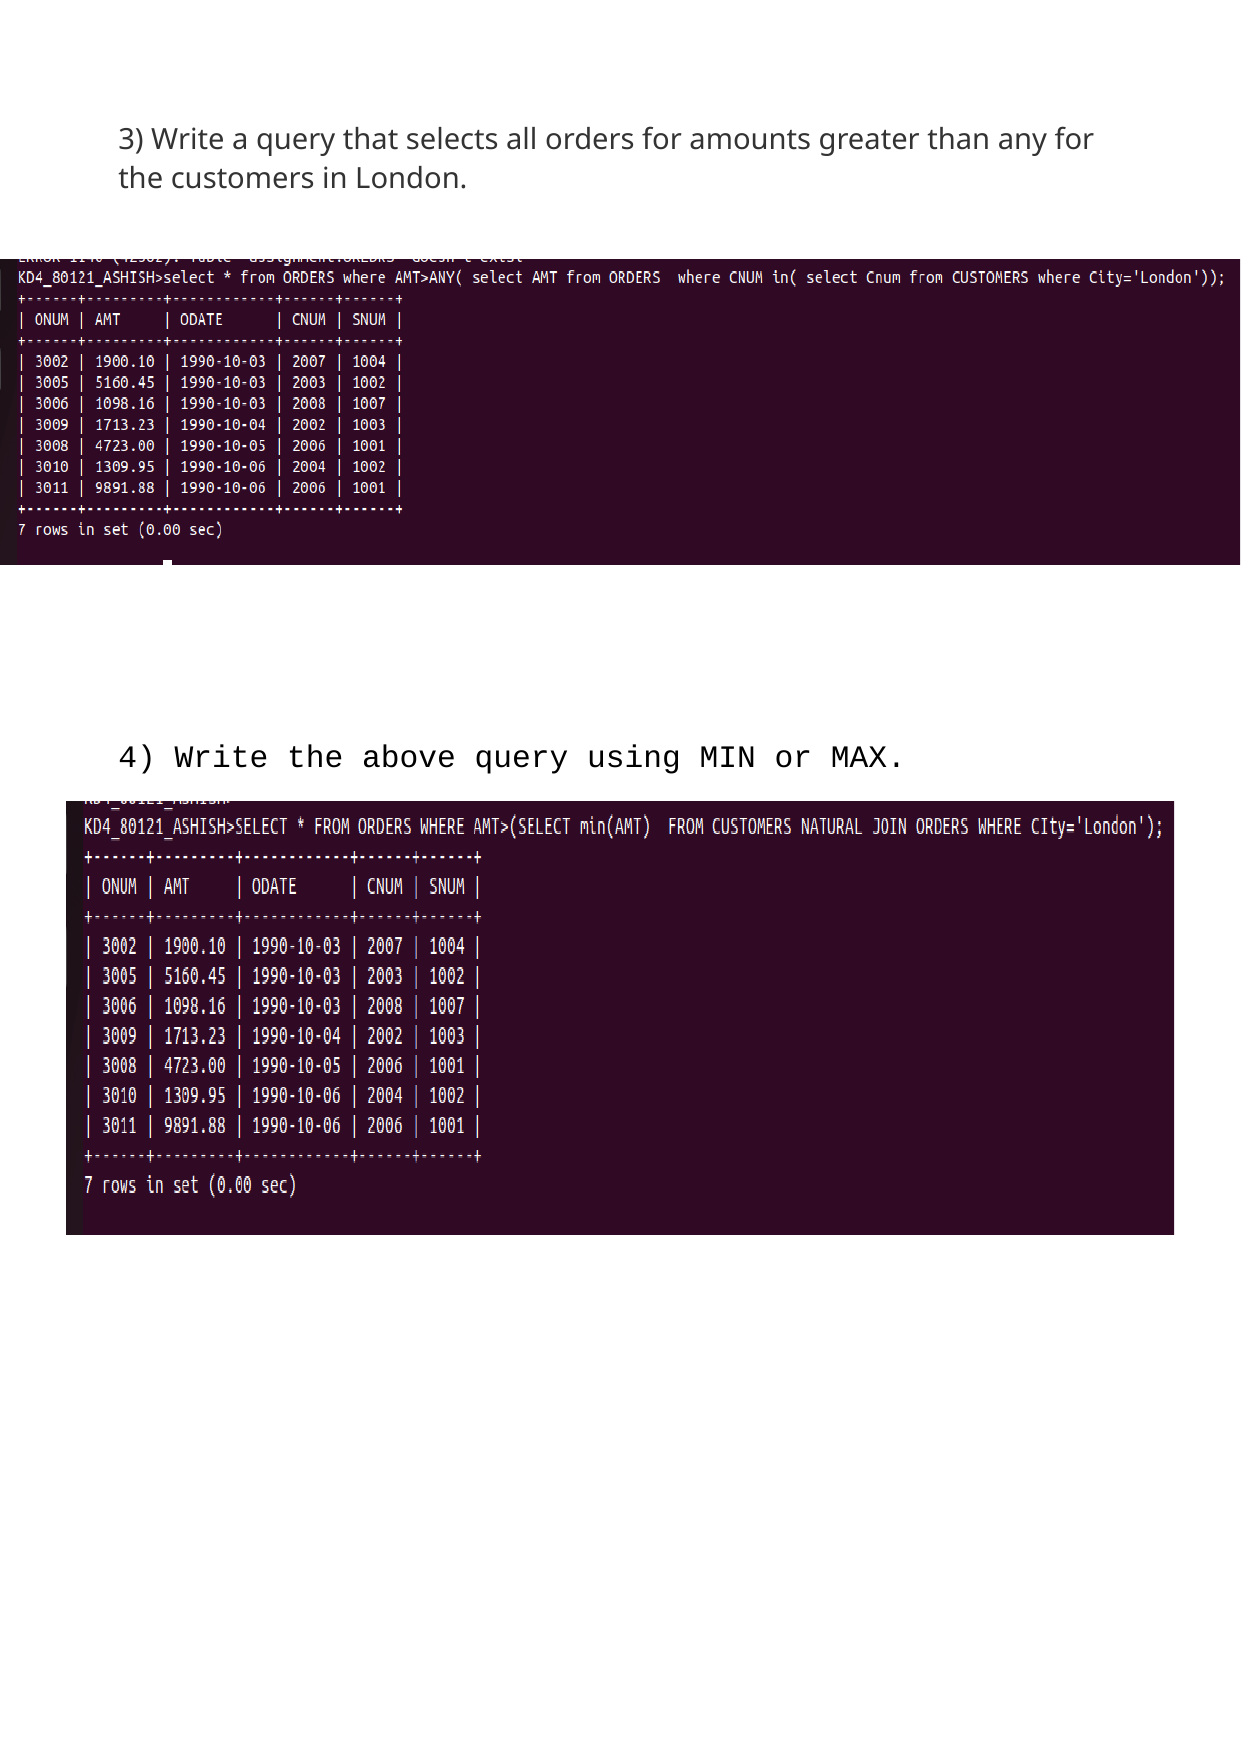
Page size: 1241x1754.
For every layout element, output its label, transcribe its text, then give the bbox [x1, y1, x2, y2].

text 3) Write a query that selects all orders for amounts greater than any for the customers in London. [118, 118, 1122, 197]
picture [66, 801, 1175, 1235]
picture [0, 259, 1241, 565]
text 4) Write the above query using MIN or MAX. [118, 742, 1122, 777]
